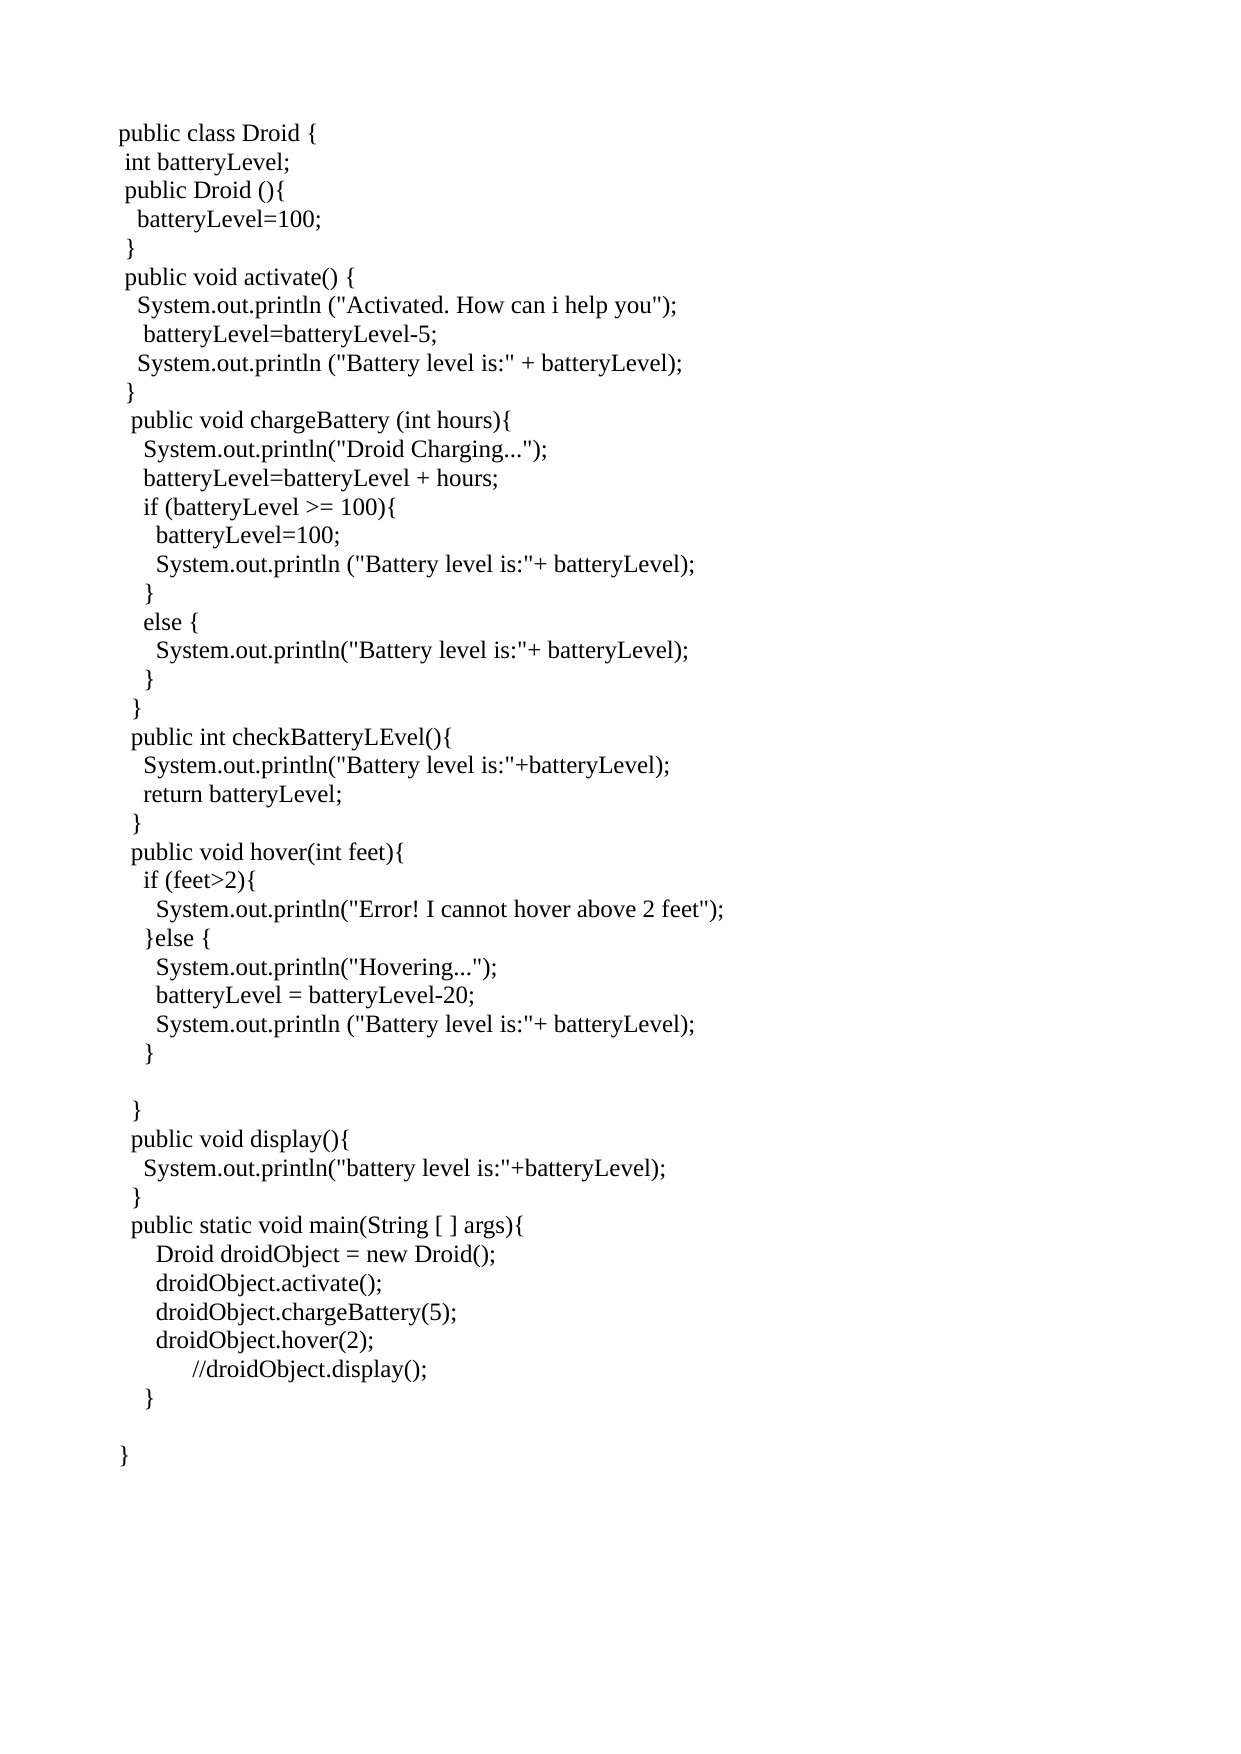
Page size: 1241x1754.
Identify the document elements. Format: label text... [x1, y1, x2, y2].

text public static void main(String [ ] args){ [118, 1211, 1122, 1239]
text Droid droidObject = new Droid(); [118, 1239, 1122, 1268]
text System.out.println ("Battery level is:"+ batteryLevel); [118, 1009, 1122, 1038]
text } [118, 1096, 1122, 1124]
text } [118, 578, 1122, 607]
text System.out.println("Hovering..."); [118, 952, 1122, 981]
text } [118, 664, 1122, 693]
text batteryLevel=batteryLevel-5; [118, 319, 1122, 348]
text System.out.println("battery level is:"+batteryLevel); [118, 1153, 1122, 1182]
text return batteryLevel; [118, 779, 1122, 808]
text System.out.println("Battery level is:"+ batteryLevel); [118, 636, 1122, 664]
text batteryLevel=100; [118, 521, 1122, 549]
text } [118, 1383, 1122, 1412]
text batteryLevel=batteryLevel + hours; [118, 463, 1122, 492]
text } [118, 1441, 1122, 1469]
text } [118, 377, 1122, 406]
text System.out.println ("Battery level is:" + batteryLevel); [118, 348, 1122, 377]
text droidObject.activate(); [118, 1268, 1122, 1297]
text public void hover(int feet){ [118, 837, 1122, 866]
text //droidObject.display(); [118, 1354, 1122, 1383]
text System.out.println("Error! I cannot hover above 2 feet"); [118, 894, 1122, 923]
text } [118, 1182, 1122, 1211]
text System.out.println ("Activated. How can i help you"); [118, 291, 1122, 319]
text } [118, 233, 1122, 262]
text public void chargeBattery (int hours){ [118, 406, 1122, 434]
text } [118, 1038, 1122, 1067]
text public void activate() { [118, 262, 1122, 291]
text } [118, 808, 1122, 837]
text int batteryLevel; [118, 147, 1122, 176]
text else { [118, 607, 1122, 636]
text batteryLevel = batteryLevel-20; [118, 981, 1122, 1009]
text batteryLevel=100; [118, 204, 1122, 233]
text System.out.println("Droid Charging..."); [118, 434, 1122, 463]
text System.out.println("Battery level is:"+batteryLevel); [118, 751, 1122, 779]
text } [118, 693, 1122, 722]
text if (feet>2){ [118, 866, 1122, 894]
text public Droid (){ [118, 176, 1122, 204]
text public int checkBatteryLEvel(){ [118, 722, 1122, 751]
text droidObject.chargeBattery(5); [118, 1297, 1122, 1326]
text if (batteryLevel >= 100){ [118, 492, 1122, 521]
text public void display(){ [118, 1124, 1122, 1153]
text droidObject.hover(2); [118, 1326, 1122, 1354]
text System.out.println ("Battery level is:"+ batteryLevel); [118, 549, 1122, 578]
text public class Droid { [118, 118, 1122, 147]
text }else { [118, 923, 1122, 952]
